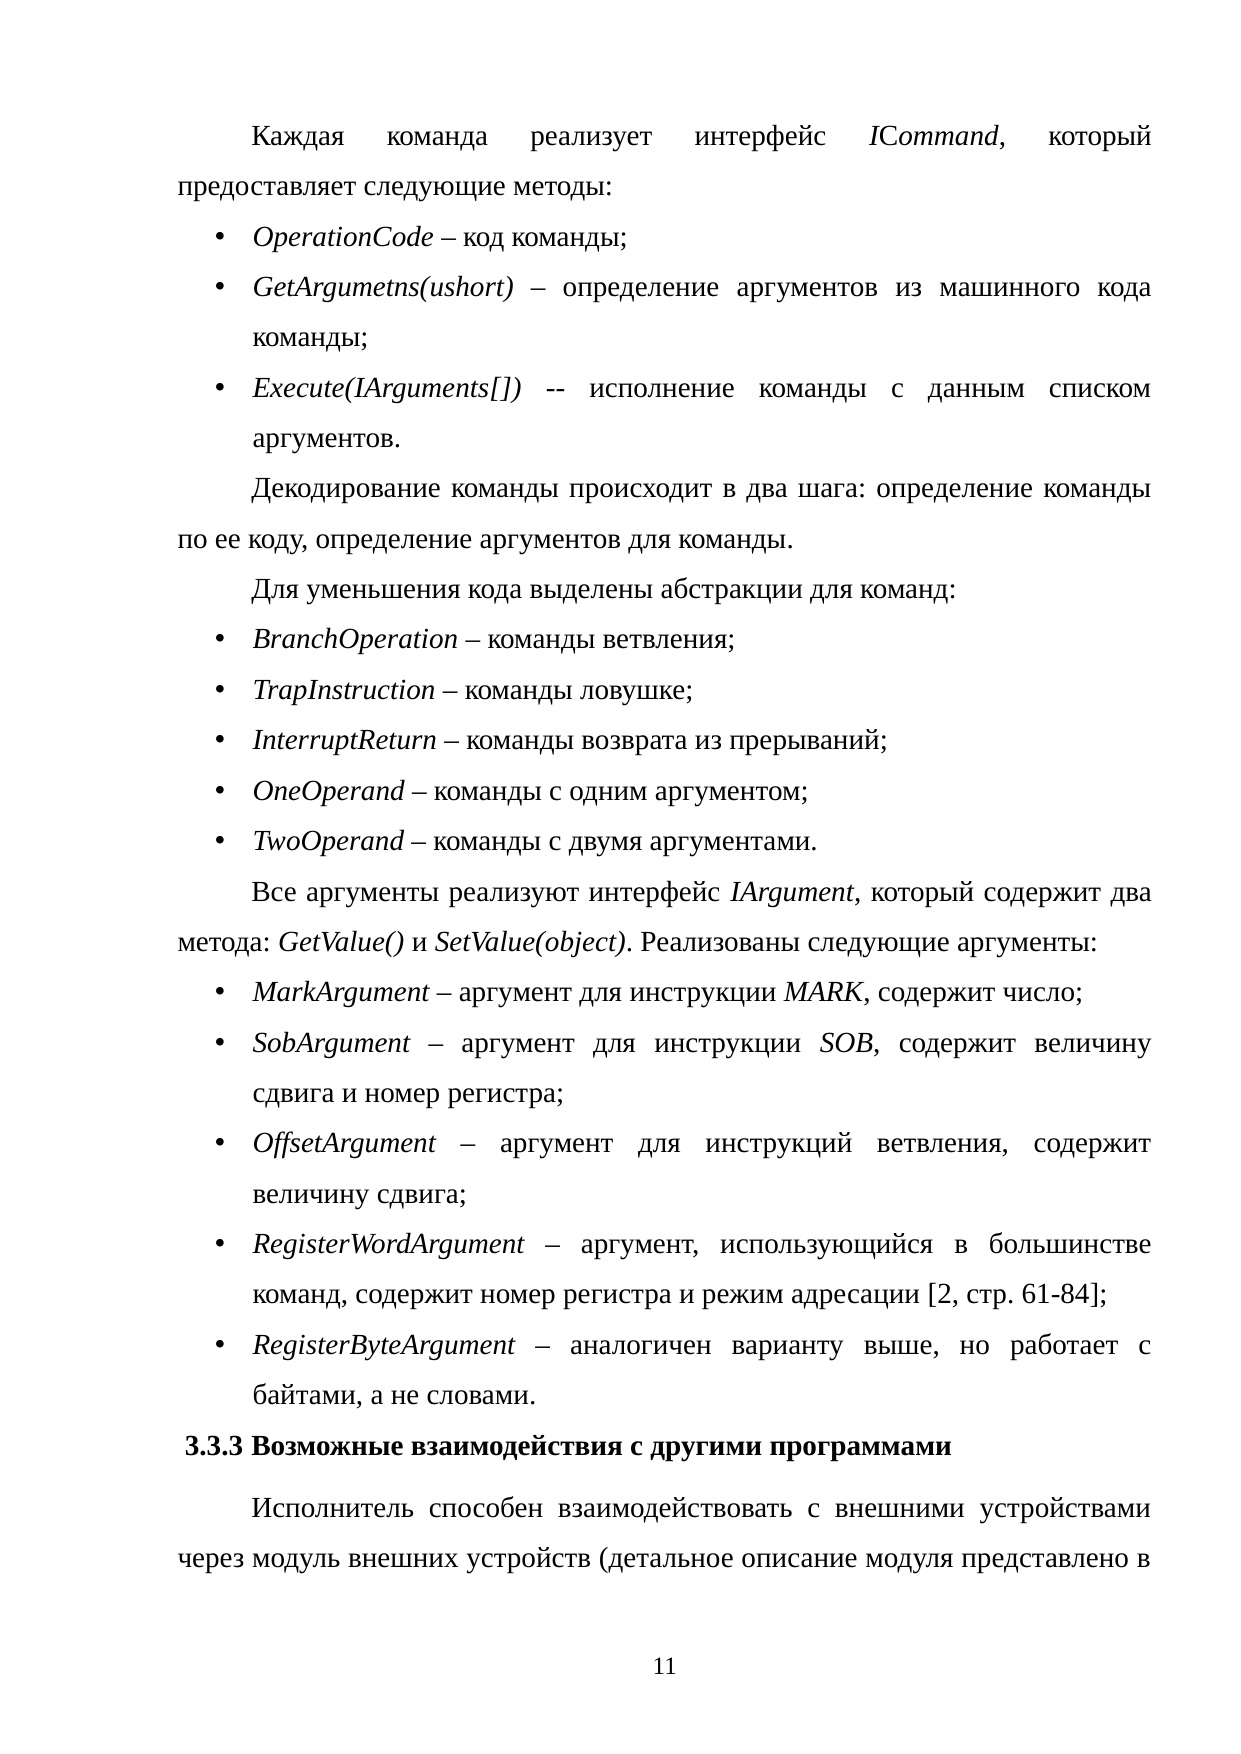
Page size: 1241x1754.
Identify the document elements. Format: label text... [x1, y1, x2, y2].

list RegisterWordArgument – аргумент, использующийся в большинстве команд, содержит номер регистра и режим адресации [2, стр. 61-84]; [215, 1226, 1152, 1310]
list OneOperand – команды с одним аргументом; [215, 773, 1152, 806]
list InterruptReturn – команды возврата из прерываний; [215, 722, 1152, 756]
list RegisterByteArgument – аналогичен варианту выше, но работает с байтами, а не словами. [215, 1327, 1152, 1411]
text Декодирование команды происходит в два шага: определение команды по ее коду, определение аргументов для команды. [177, 471, 1152, 554]
list OperationCode – код команды; [215, 219, 1152, 252]
text Исполнитель способен взаимодействовать с внешними устройствами через модуль внешних устройств (детальное описание модуля представлено в [177, 1490, 1152, 1573]
list BranchOperation – команды ветвления; [215, 622, 1152, 655]
list OffsetArgument – аргумент для инструкций ветвления, содержит величину сдвига; [215, 1125, 1152, 1209]
list SobArgument – аргумент для инструкции SOB, содержит величину сдвига и номер регистра; [215, 1025, 1152, 1109]
list GetArgumetns(ushort) – определение аргументов из машинного кода команды; [215, 269, 1152, 353]
subtitle Возможные взаимодействия с другими программами [177, 1428, 1152, 1461]
list TrapInstruction – команды ловушке; [215, 672, 1152, 706]
list TwoOperand – команды с двумя аргументами. [215, 823, 1152, 857]
list Execute(IArguments[]) -- исполнение команды с данным списком аргументов. [215, 370, 1152, 454]
text Каждая команда реализует интерфейс ICommand, который предоставляет следующие методы: [177, 118, 1152, 202]
text Для уменьшения кода выделены абстракции для команд: [177, 571, 1152, 605]
list MarkArgument – аргумент для инструкции MARK, содержит число; [215, 974, 1152, 1008]
text Все аргументы реализуют интерфейс IArgument, который содержит два метода: GetValue() и SetValue(object). Реализованы следующие аргументы: [177, 874, 1152, 957]
